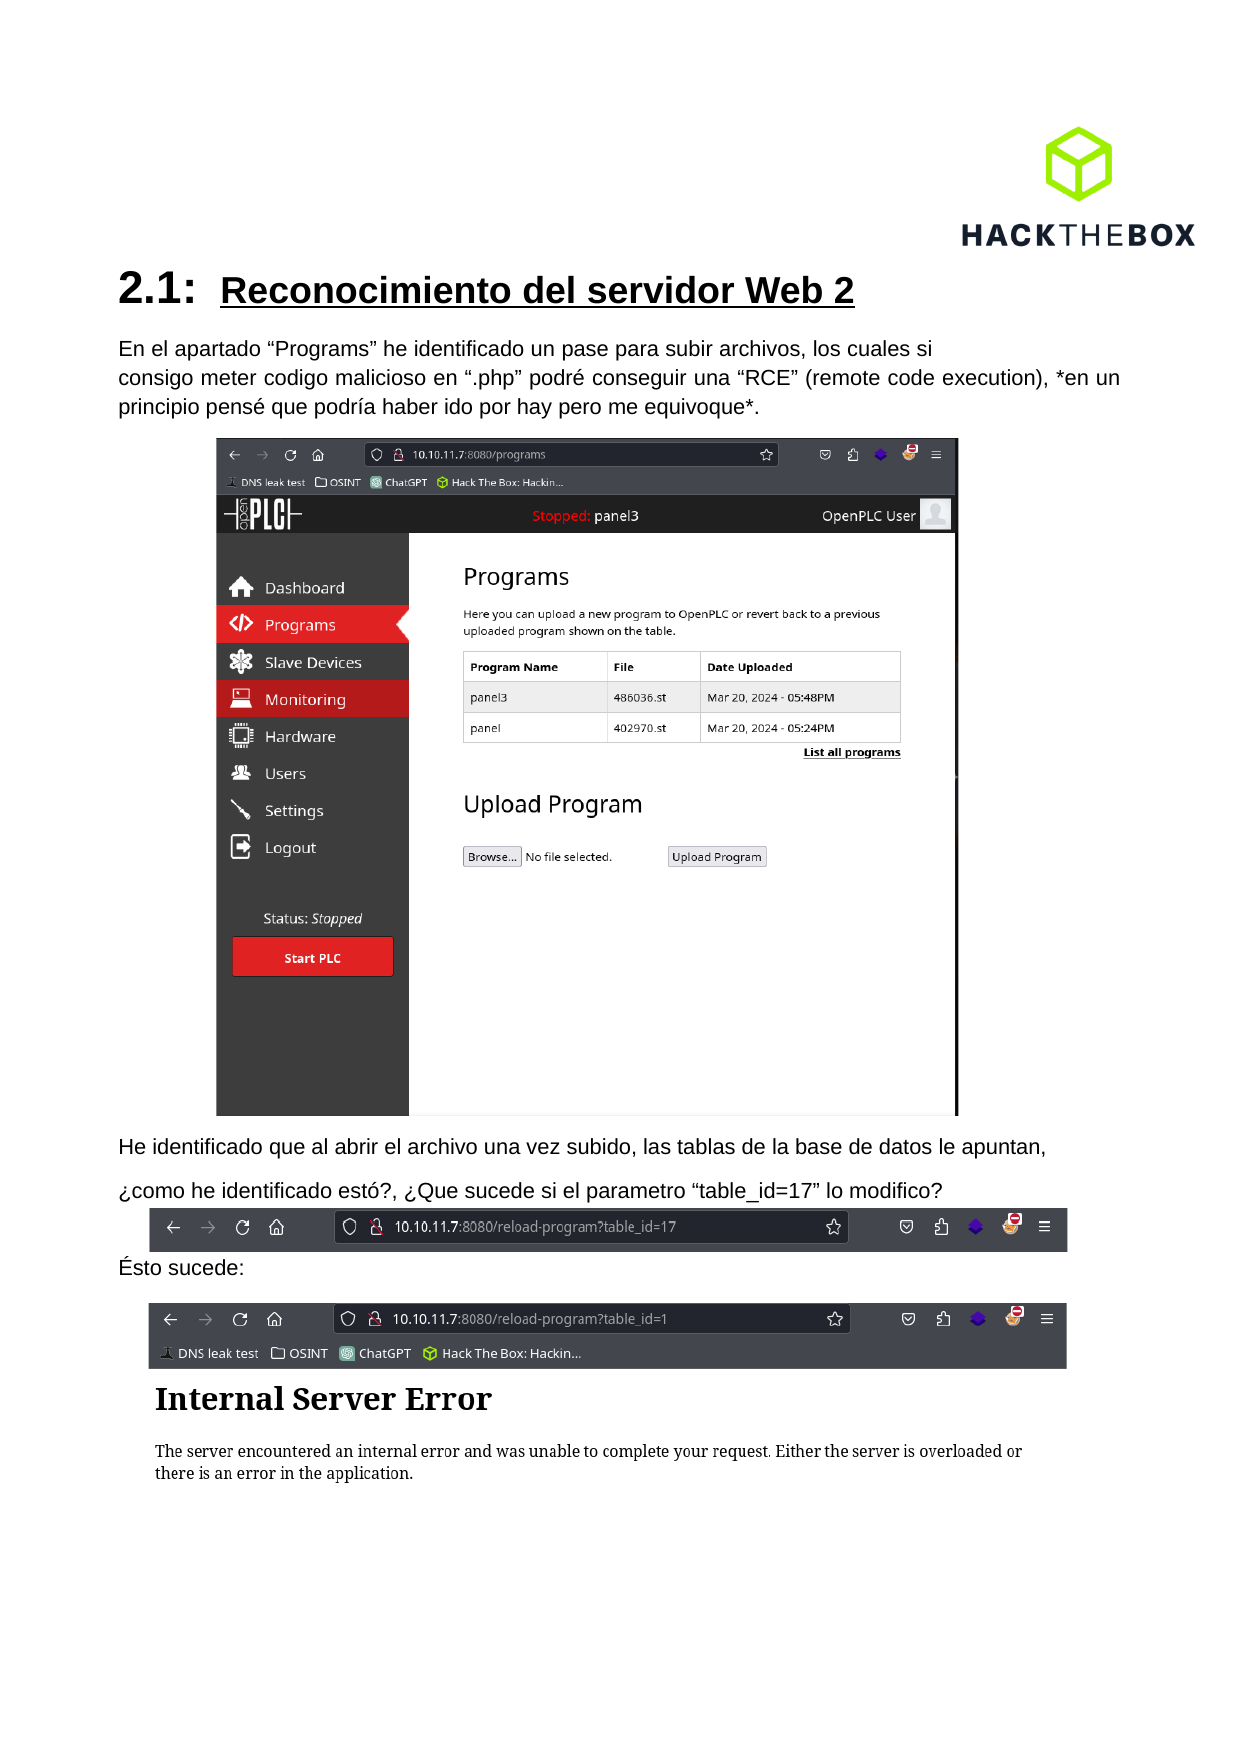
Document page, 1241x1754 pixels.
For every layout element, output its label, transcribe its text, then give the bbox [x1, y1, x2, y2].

picture [148, 1303, 1067, 1533]
text Ésto sucede: [118, 1221, 1122, 1280]
text 2.1: Reconocimiento del servidor Web 2 [118, 261, 933, 314]
picture [216, 438, 959, 1116]
picture [149, 1208, 1068, 1252]
text ¿como he identificado estó?, ¿Que sucede si el parametro “table_id=17” lo modifico? [118, 1178, 1122, 1203]
text En el apartado “Programs” he identificado un pase para subir archivos, los cuales si consigo meter codigo malicioso en “.php” podré conseguir una “RCE” (remote code execution), *en un principio pensé que podría haber ido por hay pero me equivoque*. [118, 336, 1122, 419]
text He identificado que al abrir el archivo una vez subido, las tablas de la base de datos le apuntan, [118, 1134, 1122, 1159]
picture [933, 65, 1224, 355]
